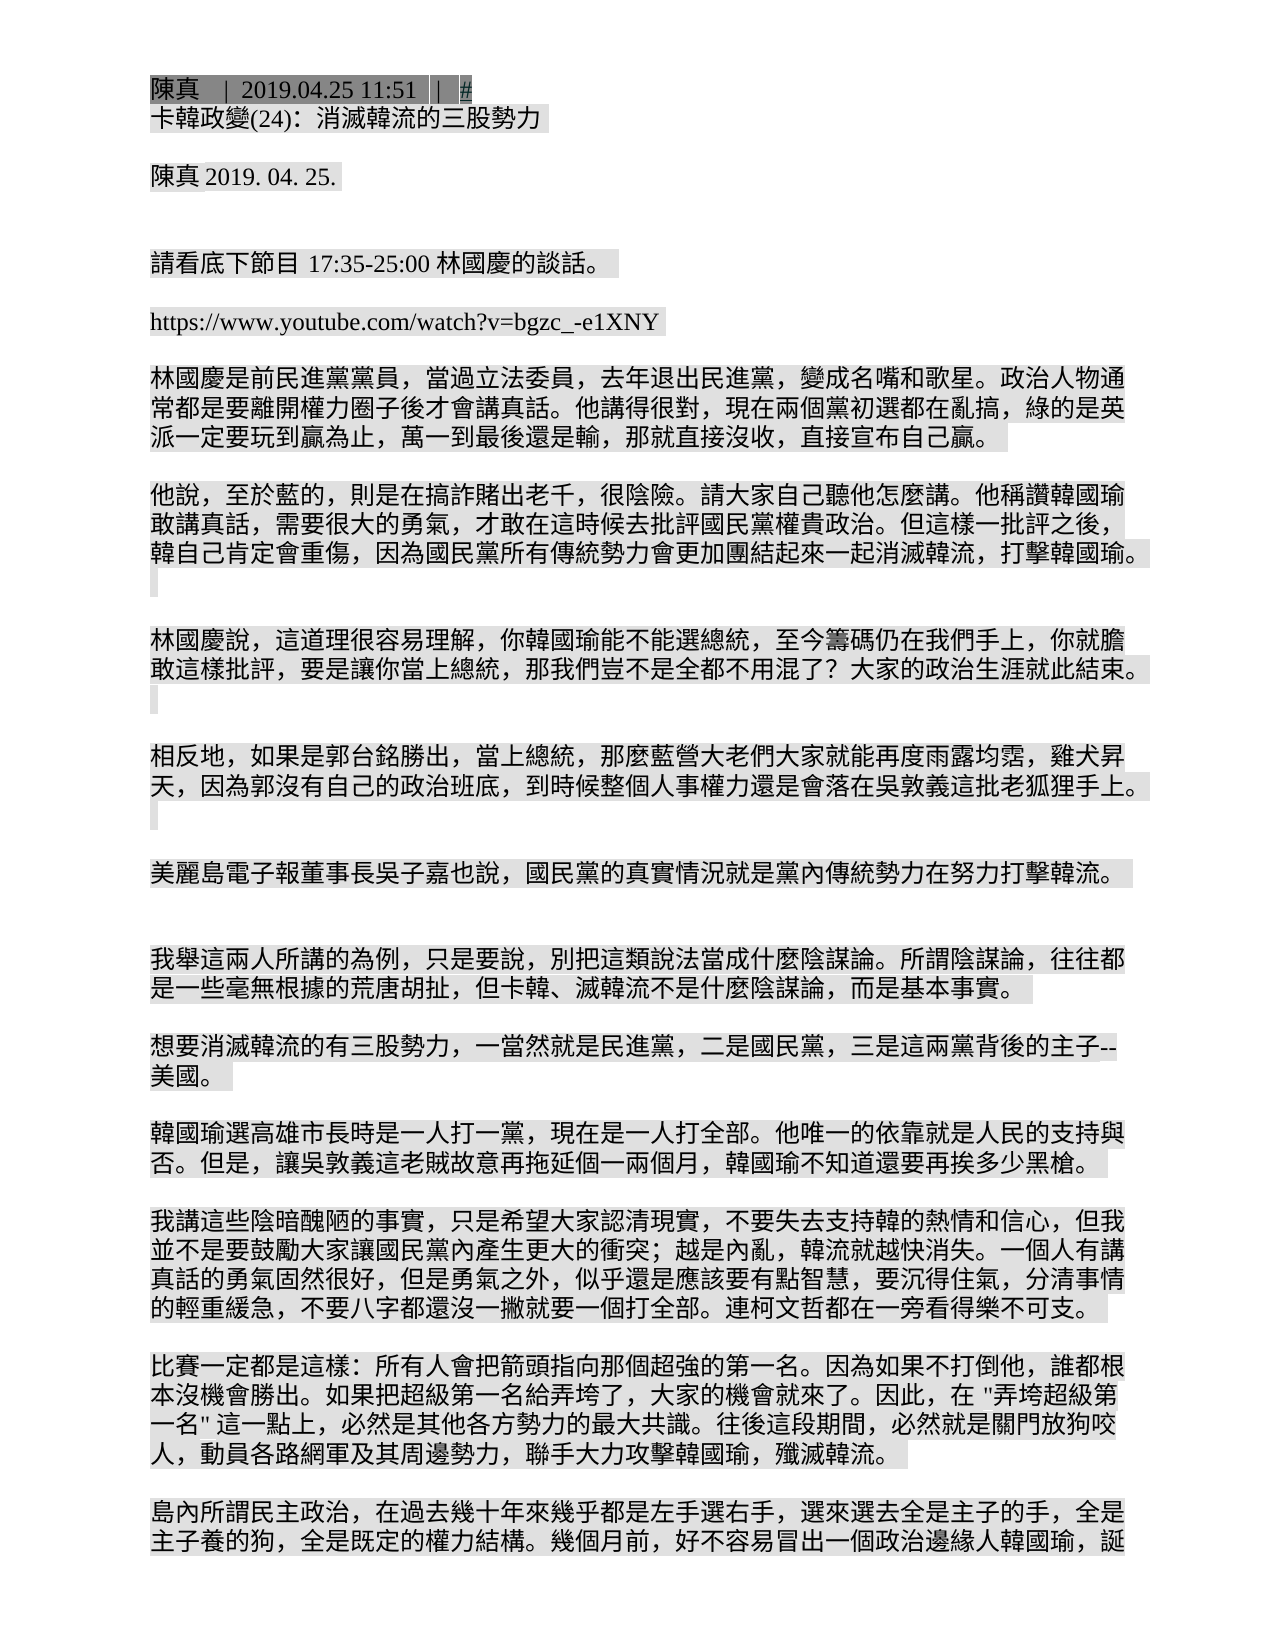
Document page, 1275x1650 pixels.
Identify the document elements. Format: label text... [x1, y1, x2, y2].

text 陳真 | 2019.04.25 11:51 | # [150, 75, 1125, 104]
text 卡韓政變(24)：消滅韓流的三股勢力 陳真2019. 04. 25. 請看底下節目 17:35-25:00 林國慶的談話。 https://www.youtube.com/watch?v=bgzc_-e1XNY 林國慶是前民進黨黨員，當過立法委員，去年退出民進黨，變成名嘴和歌星。政治人物通常都是要離開權力圈子後才會講真話。他講得很對，現在兩個黨初選都在亂搞，綠的是英派一定要玩到贏為止，萬一到最後還是輸，那就直接沒收，直接宣布自己贏。 他說，至於藍的，則是在搞詐賭出老千，很陰險。請大家自己聽他怎麼講。他稱讚韓國瑜敢講真話，需要很大的勇氣，才敢在這時候去批評國民黨權貴政治。但這樣一批評之後，韓自己肯定會重傷，因為國民黨所有傳統勢力會更加團結起來一起消滅韓流，打擊韓國瑜。 林國慶說，這道理很容易理解，你韓國瑜能不能選總統，至今籌碼仍在我們手上，你就膽敢這樣批評，要是讓你當上總統，那我們豈不是全都不用混了？大家的政治生涯就此結束。 相反地，如果是郭台銘勝出，當上總統，那麼藍營大老們大家就能再度雨露均霑，雞犬昇天，因為郭沒有自己的政治班底，到時候整個人事權力還是會落在吳敦義這批老狐狸手上。 美麗島電子報董事長吳子嘉也說，國民黨的真實情況就是黨內傳統勢力在努力打擊韓流。 我舉這兩人所講的為例，只是要說，別把這類說法當成什麼陰謀論。所謂陰謀論，往往都是一些毫無根據的荒唐胡扯，但卡韓、滅韓流不是什麼陰謀論，而是基本事實。 想要消滅韓流的有三股勢力，一當然就是民進黨，二是國民黨，三是這兩黨背後的主子--美國。 韓國瑜選高雄市長時是一人打一黨，現在是一人打全部。他唯一的依靠就是人民的支持與否。但是，讓吳敦義這老賊故意再拖延個一兩個月，韓國瑜不知道還要再挨多少黑槍。 我講這些陰暗醜陋的事實，只是希望大家認清現實，不要失去支持韓的熱情和信心，但我並不是要鼓勵大家讓國民黨內產生更大的衝突；越是內亂，韓流就越快消失。一個人有講真話的勇氣固然很好，但是勇氣之外，似乎還是應該要有點智慧，要沉得住氣，分清事情的輕重緩急，不要八字都還沒一撇就要一個打全部。連柯文哲都在一旁看得樂不可支。 比賽一定都是這樣：所有人會把箭頭指向那個超強的第一名。因為如果不打倒他，誰都根本沒機會勝出。如果把超級第一名給弄垮了，大家的機會就來了。因此，在 "弄垮超級第一名" 這一點上，必然是其他各方勢力的最大共識。往後這段期間，必然就是關門放狗咬人，動員各路網軍及其周邊勢力，聯手大力攻擊韓國瑜，殲滅韓流。 島內所謂民主政治，在過去幾十年來幾乎都是左手選右手，選來選去全是主子的手，全是主子養的狗，全是既定的權力結構。幾個月前，好不容易冒出一個政治邊緣人韓國瑜，誕生一股真正的民意，卻反而成為各方勢力致力殲滅的公敵。 所謂民主，平常其實就是一場騙局，一種完全被塑造的所謂 "輿論"。可是，當民意真正自主性出現時，所有島內外政治勢力卻拼命想消滅它。 你看，昨天那些下三濫的美國人渣智庫學者們竟然還在發表什麼研究報告，指控說韓國瑜訴諸反權貴、反密室協商以及不願初選等等，就是什麼獨裁民粹的什麼慣用手法。島內外，以美國當主子的這群人渣，面對韓國瑜和韓流，幾乎什麼荒唐透頂的低能抹黑鬼話都說得出來，這表明了他們確實害怕這股真正自主產生的民意，因為它很可能會讓台灣走向一個他們所不樂見的新局面，而島內這些傳統政治勢力之大老們，不論藍綠，其實也心知肚明，韓流若不死，死的就會是他們的政治生涯以及繼續呼風喚雨的權力。 [150, 104, 1125, 1556]
